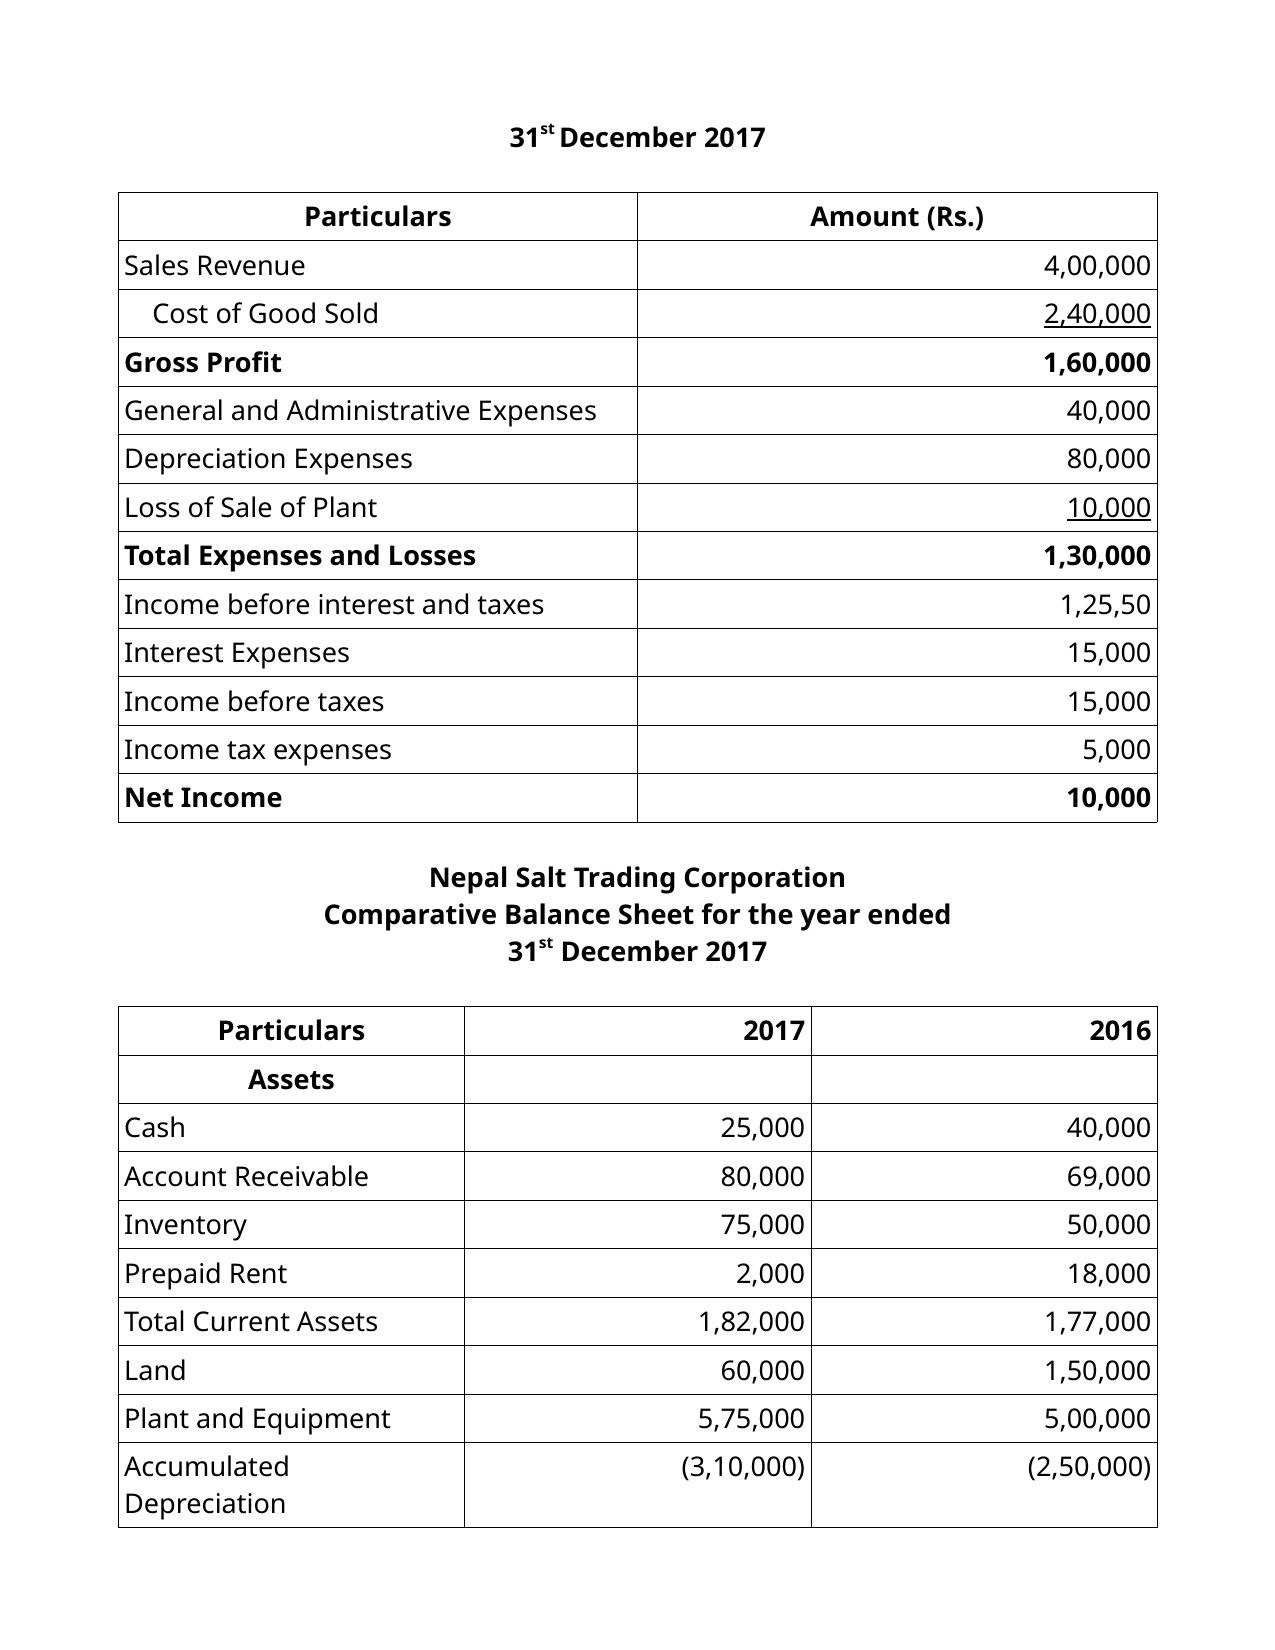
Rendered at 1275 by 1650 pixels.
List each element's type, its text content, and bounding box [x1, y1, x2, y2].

table_cell 5,00,000 [812, 1395, 1157, 1442]
table_header Particulars [119, 193, 637, 240]
table_cell Assets [119, 1056, 464, 1103]
table_cell Cost of Good Sold [119, 290, 637, 337]
table_cell 1,60,000 [638, 338, 1157, 386]
table_cell Account Receivable [119, 1152, 464, 1200]
table_cell (3,10,000) [465, 1443, 811, 1527]
table_cell (2,50,000) [812, 1443, 1157, 1527]
text Nepal Salt Trading Corporation Comparative Balance Sheet for the year ended 31st December 2017 [118, 858, 1157, 969]
table_header 2017 [465, 1007, 811, 1054]
table_header Amount (Rs.) [638, 193, 1157, 240]
table_cell Gross Profit [119, 338, 637, 386]
table_cell Cash [119, 1104, 464, 1151]
table_cell 40,000 [812, 1104, 1157, 1151]
text 31st December 2017 [118, 118, 1157, 155]
table_cell 10,000 [638, 484, 1157, 531]
table_cell Land [119, 1346, 464, 1393]
table_header 2016 [812, 1007, 1157, 1054]
table_cell [465, 1056, 811, 1103]
table_cell 15,000 [638, 629, 1157, 676]
table_cell 40,000 [638, 387, 1157, 434]
table_cell Total Expenses and Losses [119, 532, 637, 579]
table_cell 80,000 [638, 435, 1157, 482]
table_cell Inventory [119, 1201, 464, 1248]
table_cell Net Income [119, 774, 637, 822]
table_cell 5,75,000 [465, 1395, 811, 1442]
table_cell Accumulated Depreciation [119, 1443, 464, 1527]
table_cell 1,77,000 [812, 1298, 1157, 1345]
table_cell Loss of Sale of Plant [119, 484, 637, 531]
table_cell Income before taxes [119, 677, 637, 725]
table_cell 50,000 [812, 1201, 1157, 1248]
table_cell 2,000 [465, 1249, 811, 1297]
table_cell 60,000 [465, 1346, 811, 1393]
table_cell 2,40,000 [638, 290, 1157, 337]
table_cell Interest Expenses [119, 629, 637, 676]
table_cell Income before interest and taxes [119, 580, 637, 628]
table_cell 25,000 [465, 1104, 811, 1151]
table_cell [812, 1056, 1157, 1103]
table_cell 18,000 [812, 1249, 1157, 1297]
table_cell 15,000 [638, 677, 1157, 725]
table_cell 1,50,000 [812, 1346, 1157, 1393]
table_cell Depreciation Expenses [119, 435, 637, 482]
table_cell 69,000 [812, 1152, 1157, 1200]
table_cell 4,00,000 [638, 241, 1157, 289]
table_cell 1,25,50 [638, 580, 1157, 628]
table_cell Sales Revenue [119, 241, 637, 289]
table_cell 1,82,000 [465, 1298, 811, 1345]
table_cell 1,30,000 [638, 532, 1157, 579]
table_cell Prepaid Rent [119, 1249, 464, 1297]
table_cell Income tax expenses [119, 726, 637, 773]
table_cell 5,000 [638, 726, 1157, 773]
table_cell 75,000 [465, 1201, 811, 1248]
table_cell 10,000 [638, 774, 1157, 822]
table_cell Total Current Assets [119, 1298, 464, 1345]
table_header Particulars [119, 1007, 464, 1054]
table_cell Plant and Equipment [119, 1395, 464, 1442]
table_cell General and Administrative Expenses [119, 387, 637, 434]
table_cell 80,000 [465, 1152, 811, 1200]
